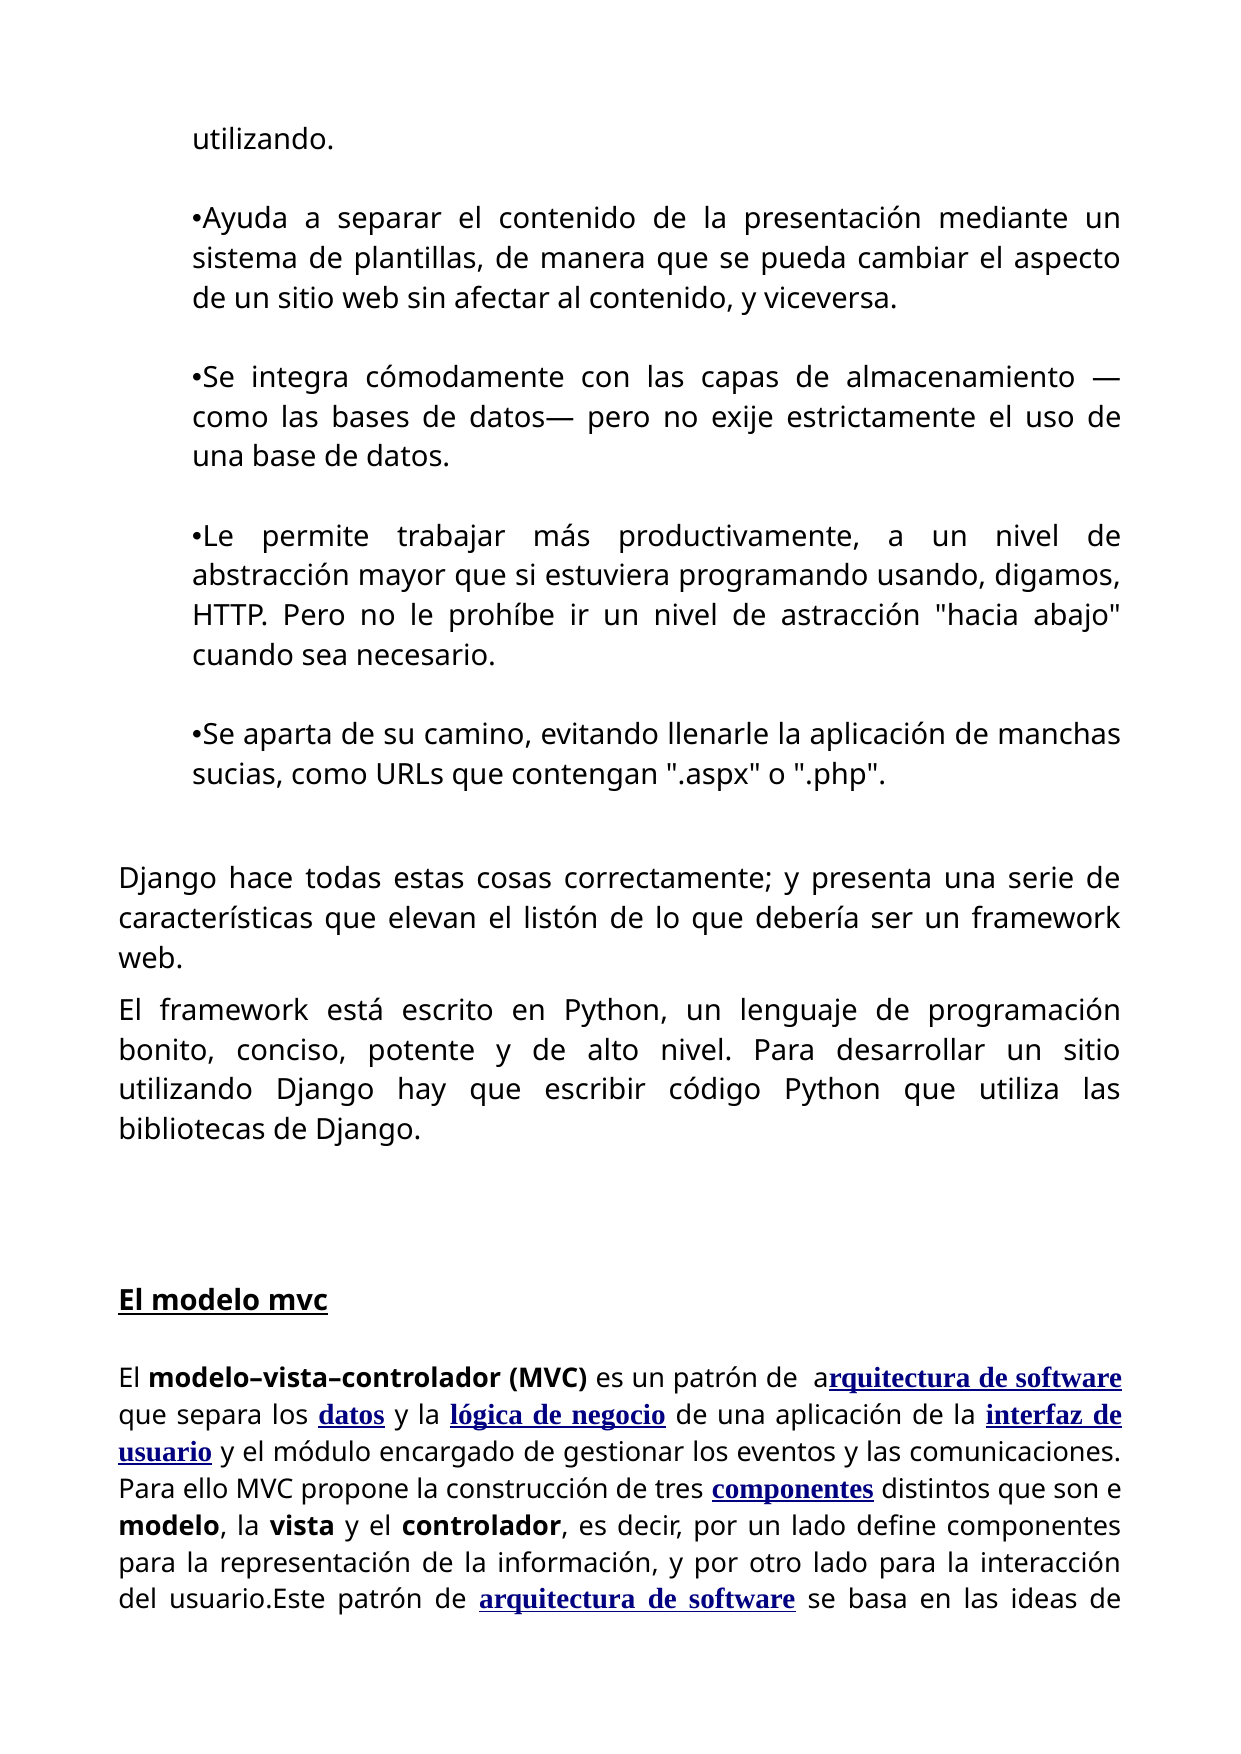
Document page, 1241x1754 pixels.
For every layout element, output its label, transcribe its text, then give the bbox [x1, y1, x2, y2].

list Ayuda a separar el contenido de la presentación mediante un sistema de plantillas, de manera que se pueda cambiar el aspecto de un sitio web sin afectar al contenido, y viceversa. [118, 197, 1122, 317]
list Se integra cómodamente con las capas de almacenamiento —como las bases de datos— pero no exije estrictamente el uso de una base de datos. [118, 356, 1122, 475]
text Django hace todas estas cosas correctamente; y presenta una serie de características que elevan el listón de lo que debería ser un framework web. [118, 857, 1122, 977]
text El framework está escrito en Python, un lenguaje de programación bonito, conciso, potente y de alto nivel. Para desarrollar un sitio utilizando Django hay que escribir código Python que utiliza las bibliotecas de Django. [118, 989, 1122, 1148]
text El modelo mvc [118, 1279, 1122, 1319]
list utilizando. [118, 118, 1122, 158]
list Se aparta de su camino, evitando llenarle la aplicación de manchas sucias, como URLs que contengan ".aspx" o ".php". [118, 713, 1122, 793]
list Le permite trabajar más productivamente, a un nivel de abstracción mayor que si estuviera programando usando, digamos, HTTP. Pero no le prohíbe ir un nivel de astracción "hacia abajo" cuando sea necesario. [118, 515, 1122, 674]
text El modelo–vista–controlador (MVC) es un patrón de arquitectura de software que separa los datos y la lógica de negocio de una aplicación de la interfaz de usuario y el módulo encargado de gestionar los eventos y las comunicaciones. Para ello MVC propone la construcción de tres componentes distintos que son e modelo, la vista y el controlador, es decir, por un lado define componentes para la representación de la información, y por otro lado para la interacción del usuario.Este patrón de arquitectura de software se basa en las ideas de [118, 1359, 1122, 1617]
